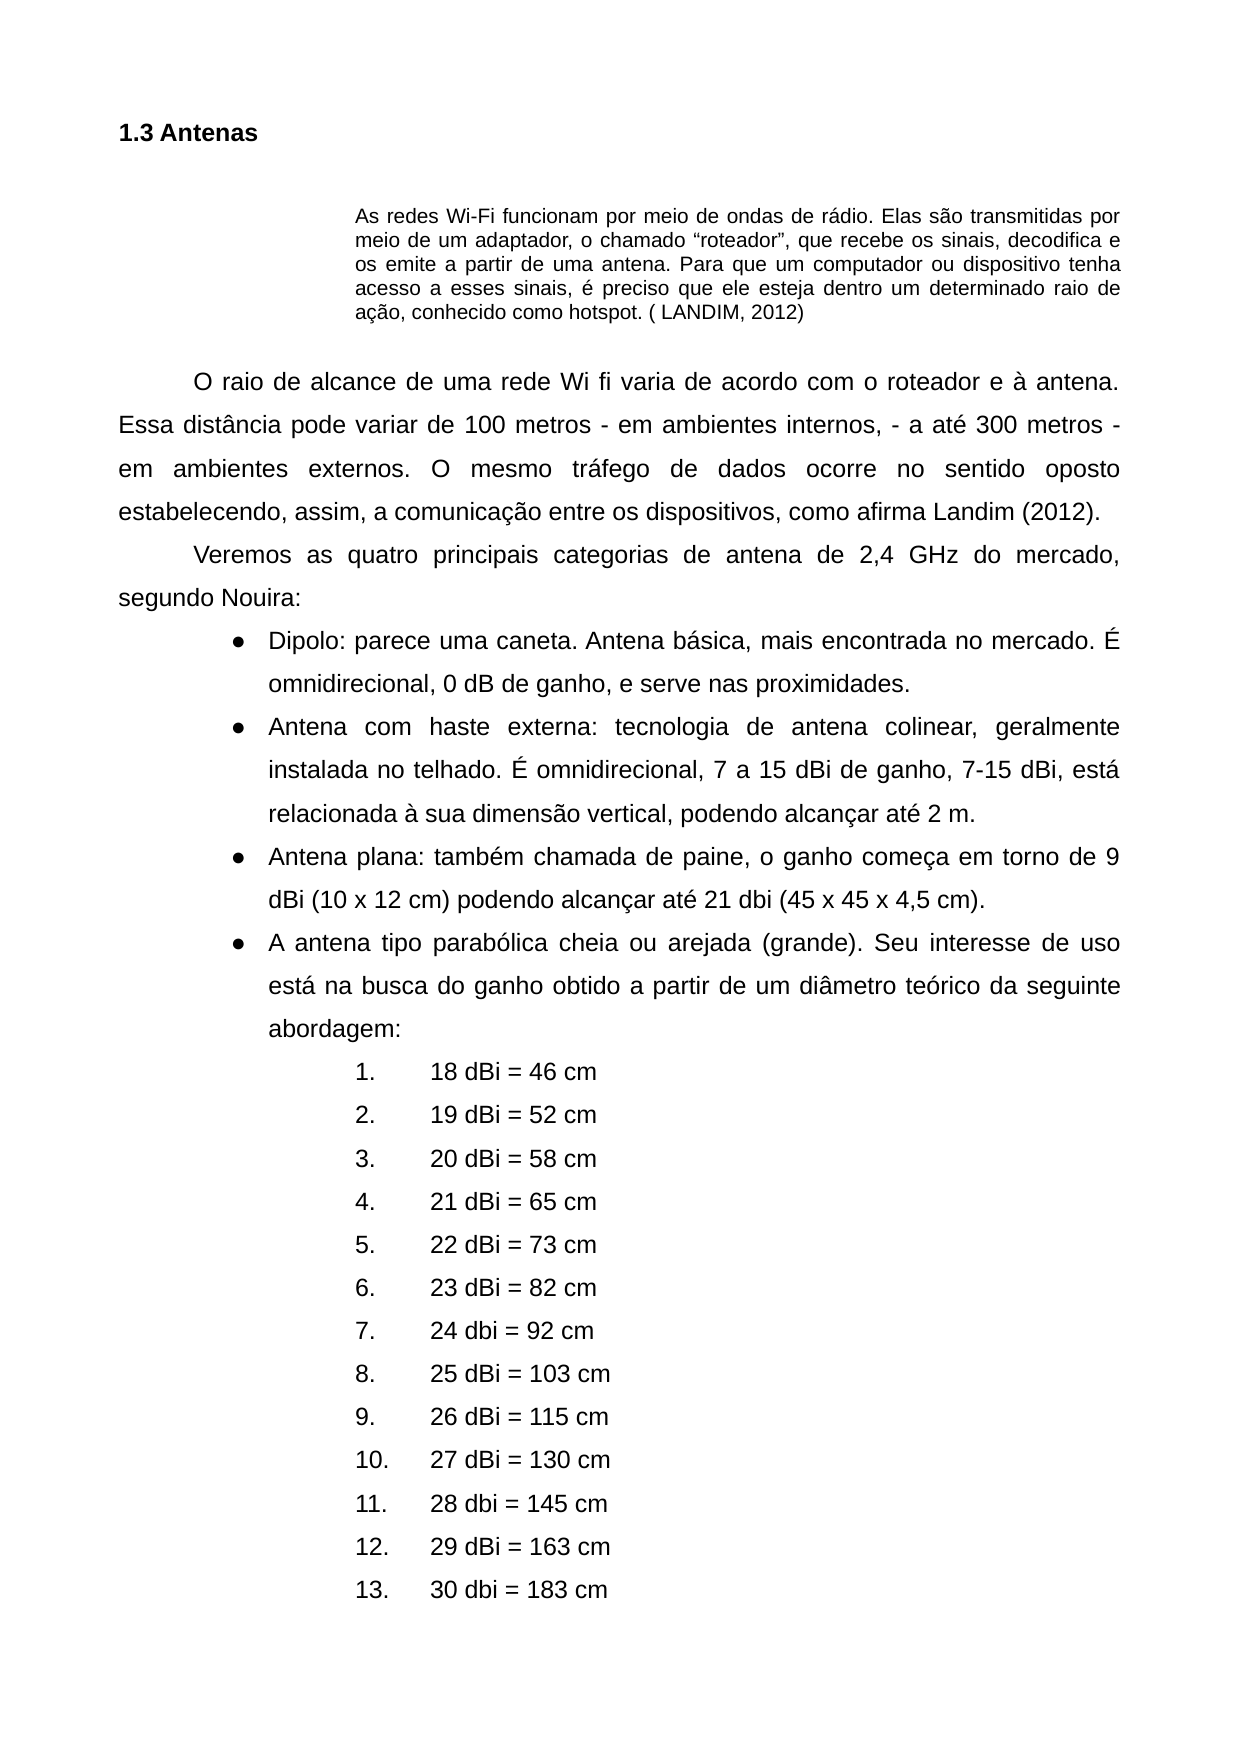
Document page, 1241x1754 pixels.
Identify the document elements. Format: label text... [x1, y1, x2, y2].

list 26 dBi = 115 cm [355, 1402, 1122, 1431]
text 1.3 Antenas [119, 118, 1122, 147]
list 21 dBi = 65 cm [355, 1187, 1122, 1215]
list 24 dbi = 92 cm [355, 1316, 1122, 1345]
list 30 dbi = 183 cm [355, 1575, 1122, 1603]
list 19 dBi = 52 cm [355, 1100, 1122, 1129]
list 20 dBi = 58 cm [355, 1143, 1122, 1172]
list 28 dbi = 145 cm [355, 1488, 1122, 1517]
text O raio de alcance de uma rede Wi fi varia de acordo com o roteador e à antena. Essa distância pode variar de 100 metros - em ambientes internos, - a até 300 metros - em ambientes externos. O mesmo tráfego de dados ocorre no sentido oposto estabelecendo, assim, a comunicação entre os dispositivos, como afirma Landim (2012). [118, 367, 1122, 525]
list 25 dBi = 103 cm [355, 1359, 1122, 1388]
list A antena tipo parabólica cheia ou arejada (grande). Seu interesse de uso está na busca do ganho obtido a partir de um diâmetro teórico da seguinte abordagem: [231, 928, 1122, 1043]
list 27 dBi = 130 cm [355, 1445, 1122, 1474]
text As redes Wi-Fi funcionam por meio de ondas de rádio. Elas são transmitidas por meio de um adaptador, o chamado “roteador”, que recebe os sinais, decodifica e os emite a partir de uma antena. Para que um computador ou dispositivo tenha acesso a esses sinais, é preciso que ele esteja dentro um determinado raio de ação, conhecido como hotspot. ( LANDIM, 2012) [355, 204, 1122, 324]
list 18 dBi = 46 cm [355, 1057, 1122, 1086]
text Veremos as quatro principais categorias de antena de 2,4 GHz do mercado, segundo Nouira: [118, 540, 1122, 612]
list Antena plana: também chamada de paine, o ganho começa em torno de 9 dBi (10 x 12 cm) podendo alcançar até 21 dbi (45 x 45 x 4,5 cm). [231, 842, 1122, 913]
list Antena com haste externa: tecnologia de antena colinear, geralmente instalada no telhado. É omnidirecional, 7 a 15 dBi de ganho, 7-15 dBi, está relacionada à sua dimensão vertical, podendo alcançar até 2 m. [231, 712, 1122, 827]
list 22 dBi = 73 cm [355, 1230, 1122, 1258]
list Dipolo: parece uma caneta. Antena básica, mais encontrada no mercado. É omnidirecional, 0 dB de ganho, e serve nas proximidades. [231, 626, 1122, 698]
list 29 dBi = 163 cm [355, 1532, 1122, 1560]
list 23 dBi = 82 cm [355, 1273, 1122, 1302]
